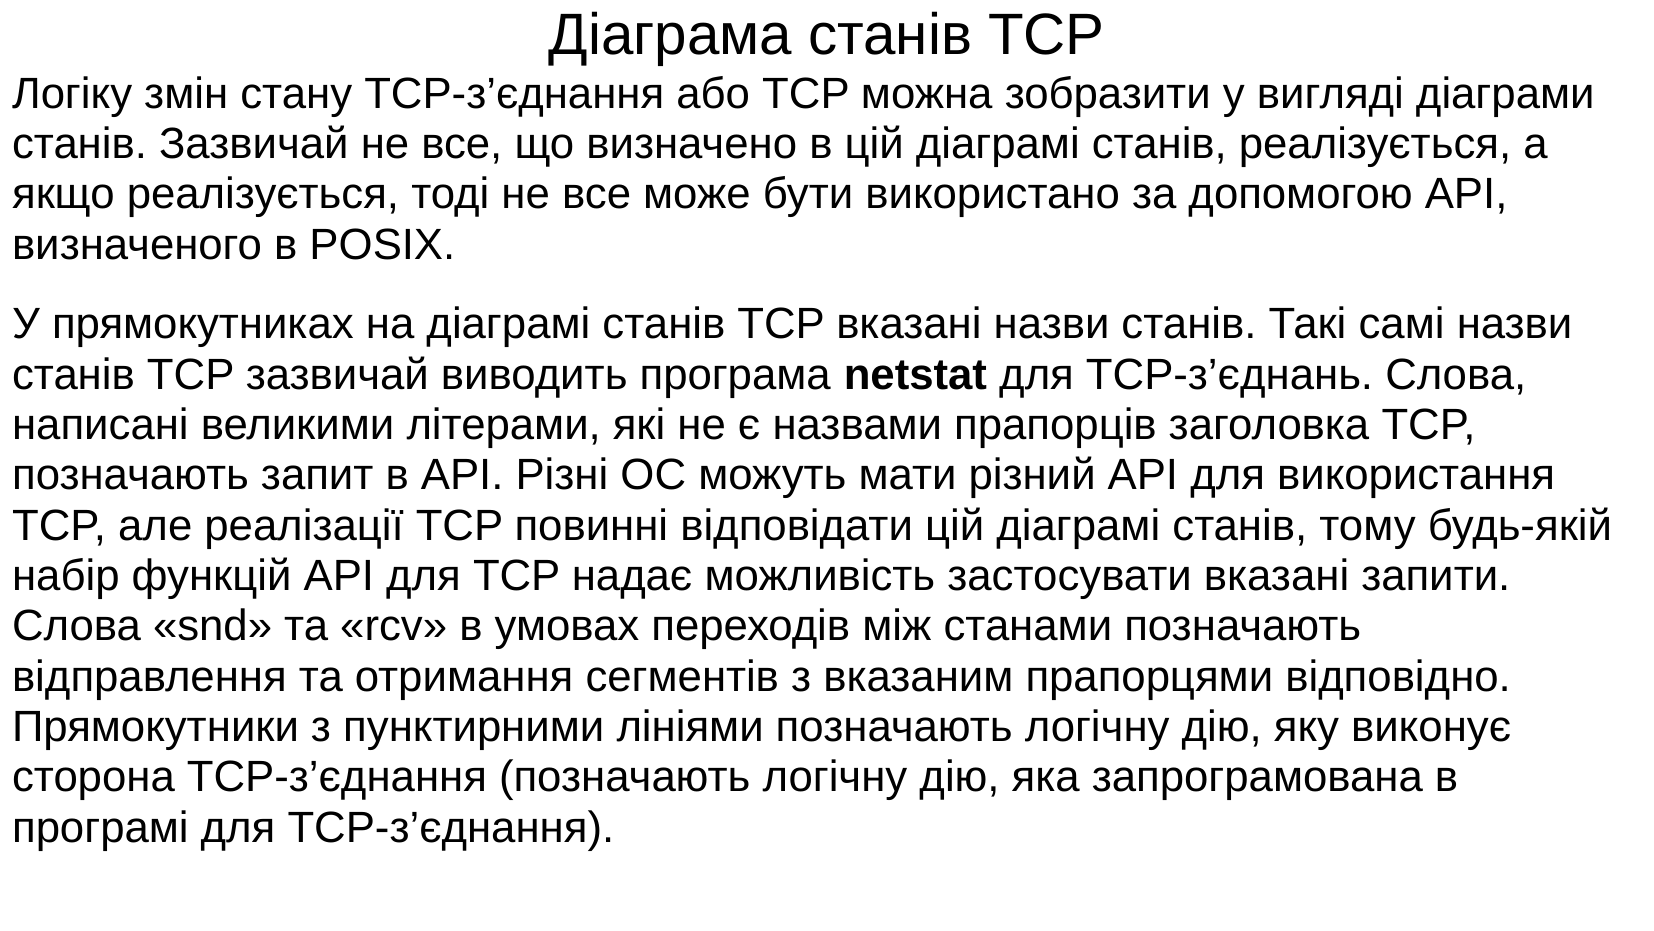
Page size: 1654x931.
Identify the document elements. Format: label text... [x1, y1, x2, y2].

text Логіку змін стану TCP-з’єднання або TCP можна зобразити у вигляді діаграми станів. Зазвичай не все, що визначено в цій діаграмі станів, реалізується, а якщо реалізується, тоді не все може бути використано за допомогою API, визначеного в POSIX. [12, 67, 1642, 268]
text У прямокутниках на діаграмі станів TCP вказані назви станів. Такі самі назви станів TCP зазвичай виводить програма netstat для TCP-з’єднань. Слова, написані великими літерами, які не є назвами прапорців заголовка TCP, позначають запит в API. Різні ОС можуть мати різний API для використання TCP, але реалізації TCP повинні відповідати цій діаграмі станів, тому будь-якій набір функцій API для TCP надає можливість застосувати вказані запити. Слова «snd» та «rcv» в умовах переходів між станами позначають відправлення та отримання сегментів з вказаним прапорцями відповідно. Прямокутники з пунктирними лініями позначають логічну дію, яку виконує сторона TCP-з’єднання (позначають логічну дію, яка запрограмована в програмі для TCP-з’єднання). [12, 298, 1642, 851]
text Діаграма станів TCP [12, 0, 1642, 67]
